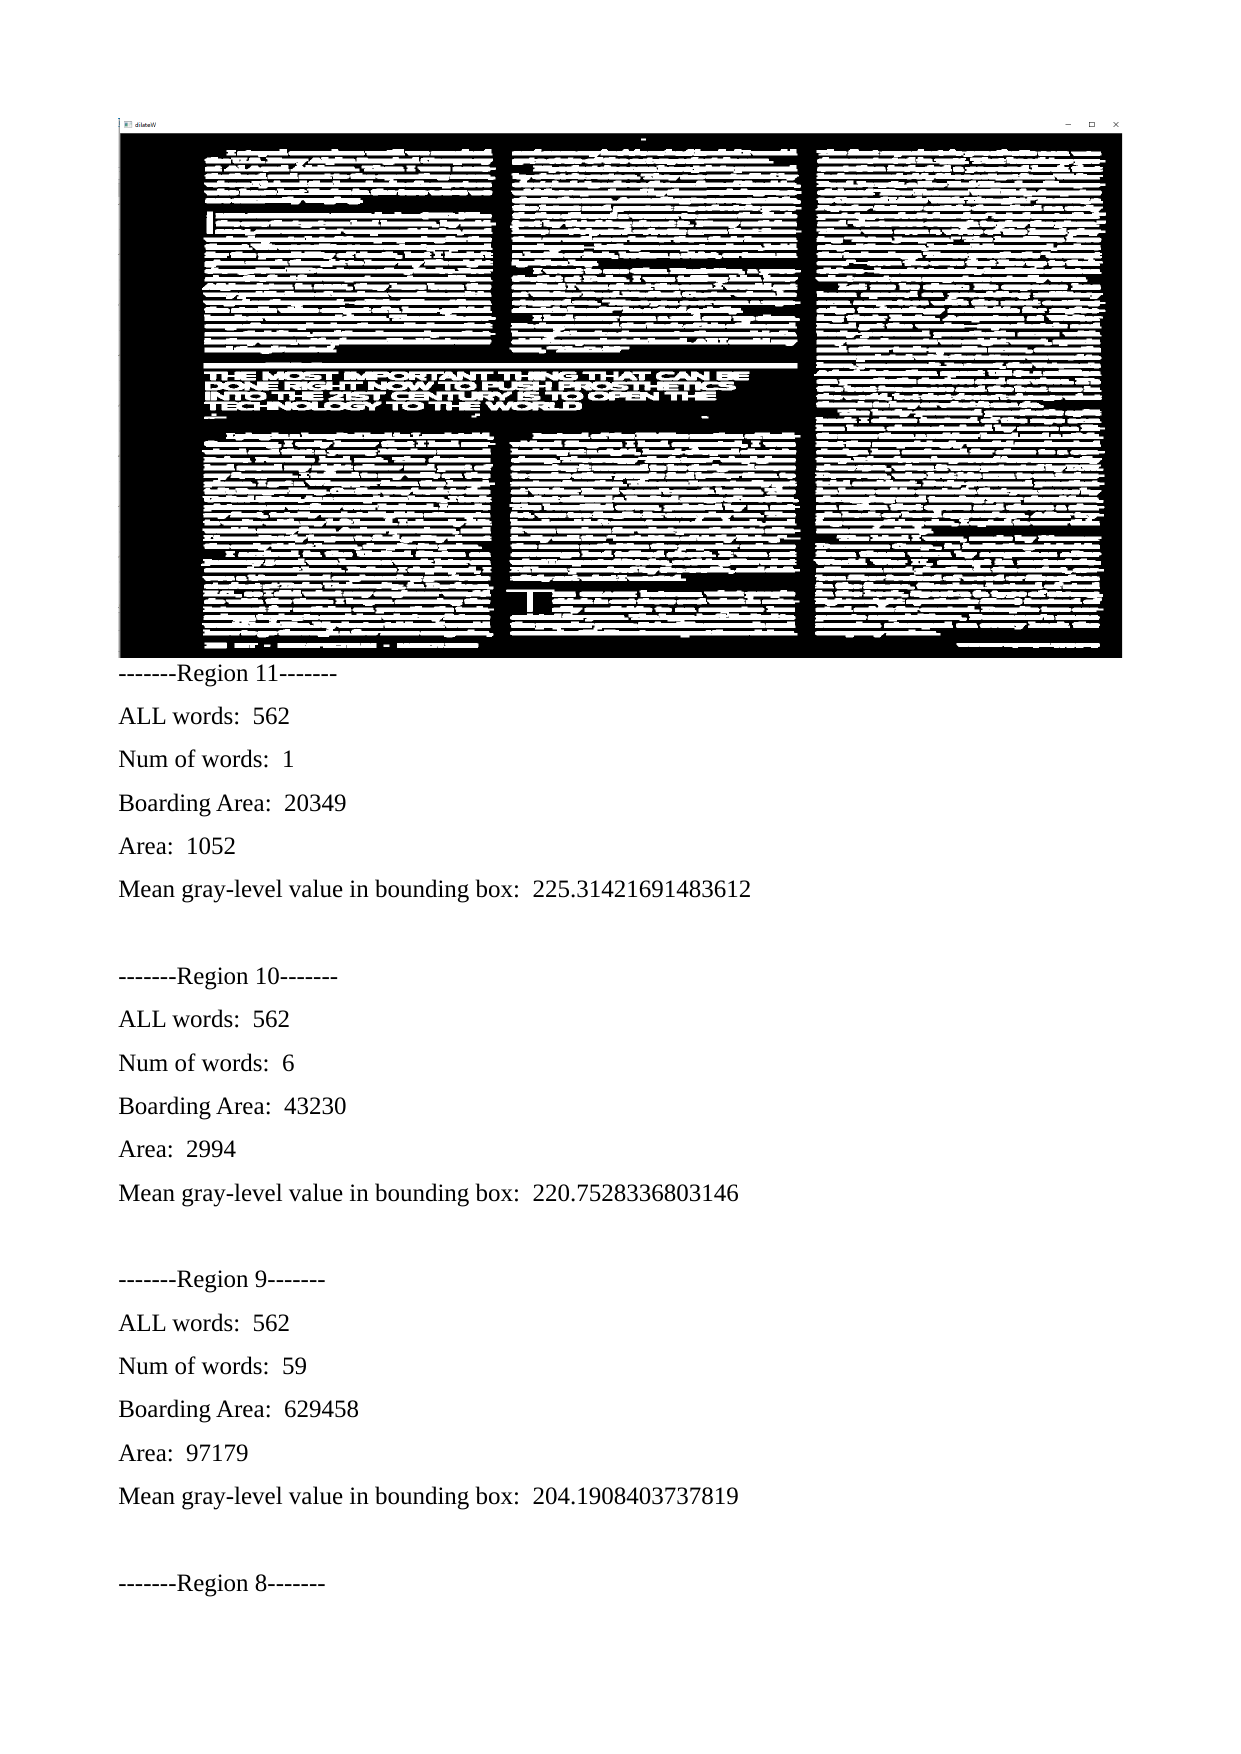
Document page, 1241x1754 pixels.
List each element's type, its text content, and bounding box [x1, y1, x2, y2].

text Num of words: 59 [118, 1351, 1122, 1380]
text Area: 1052 [118, 831, 1122, 860]
text Num of words: 1 [118, 744, 1122, 773]
text ALL words: 562 [118, 1308, 1122, 1337]
text ALL words: 562 [118, 701, 1122, 730]
text -------Region 11------- [118, 658, 1122, 687]
text Area: 97179 [118, 1438, 1122, 1467]
picture [118, 118, 1123, 658]
text Mean gray-level value in bounding box: 220.7528336803146 [118, 1178, 1122, 1207]
text -------Region 8------- [118, 1568, 1122, 1597]
text Mean gray-level value in bounding box: 204.1908403737819 [118, 1481, 1122, 1510]
text Mean gray-level value in bounding box: 225.31421691483612 [118, 874, 1122, 903]
text Num of words: 6 [118, 1048, 1122, 1077]
text ALL words: 562 [118, 1004, 1122, 1033]
text Boarding Area: 20349 [118, 788, 1122, 817]
text Area: 2994 [118, 1134, 1122, 1163]
text Boarding Area: 629458 [118, 1394, 1122, 1423]
text -------Region 9------- [118, 1264, 1122, 1293]
text -------Region 10------- [118, 961, 1122, 990]
text Boarding Area: 43230 [118, 1091, 1122, 1120]
